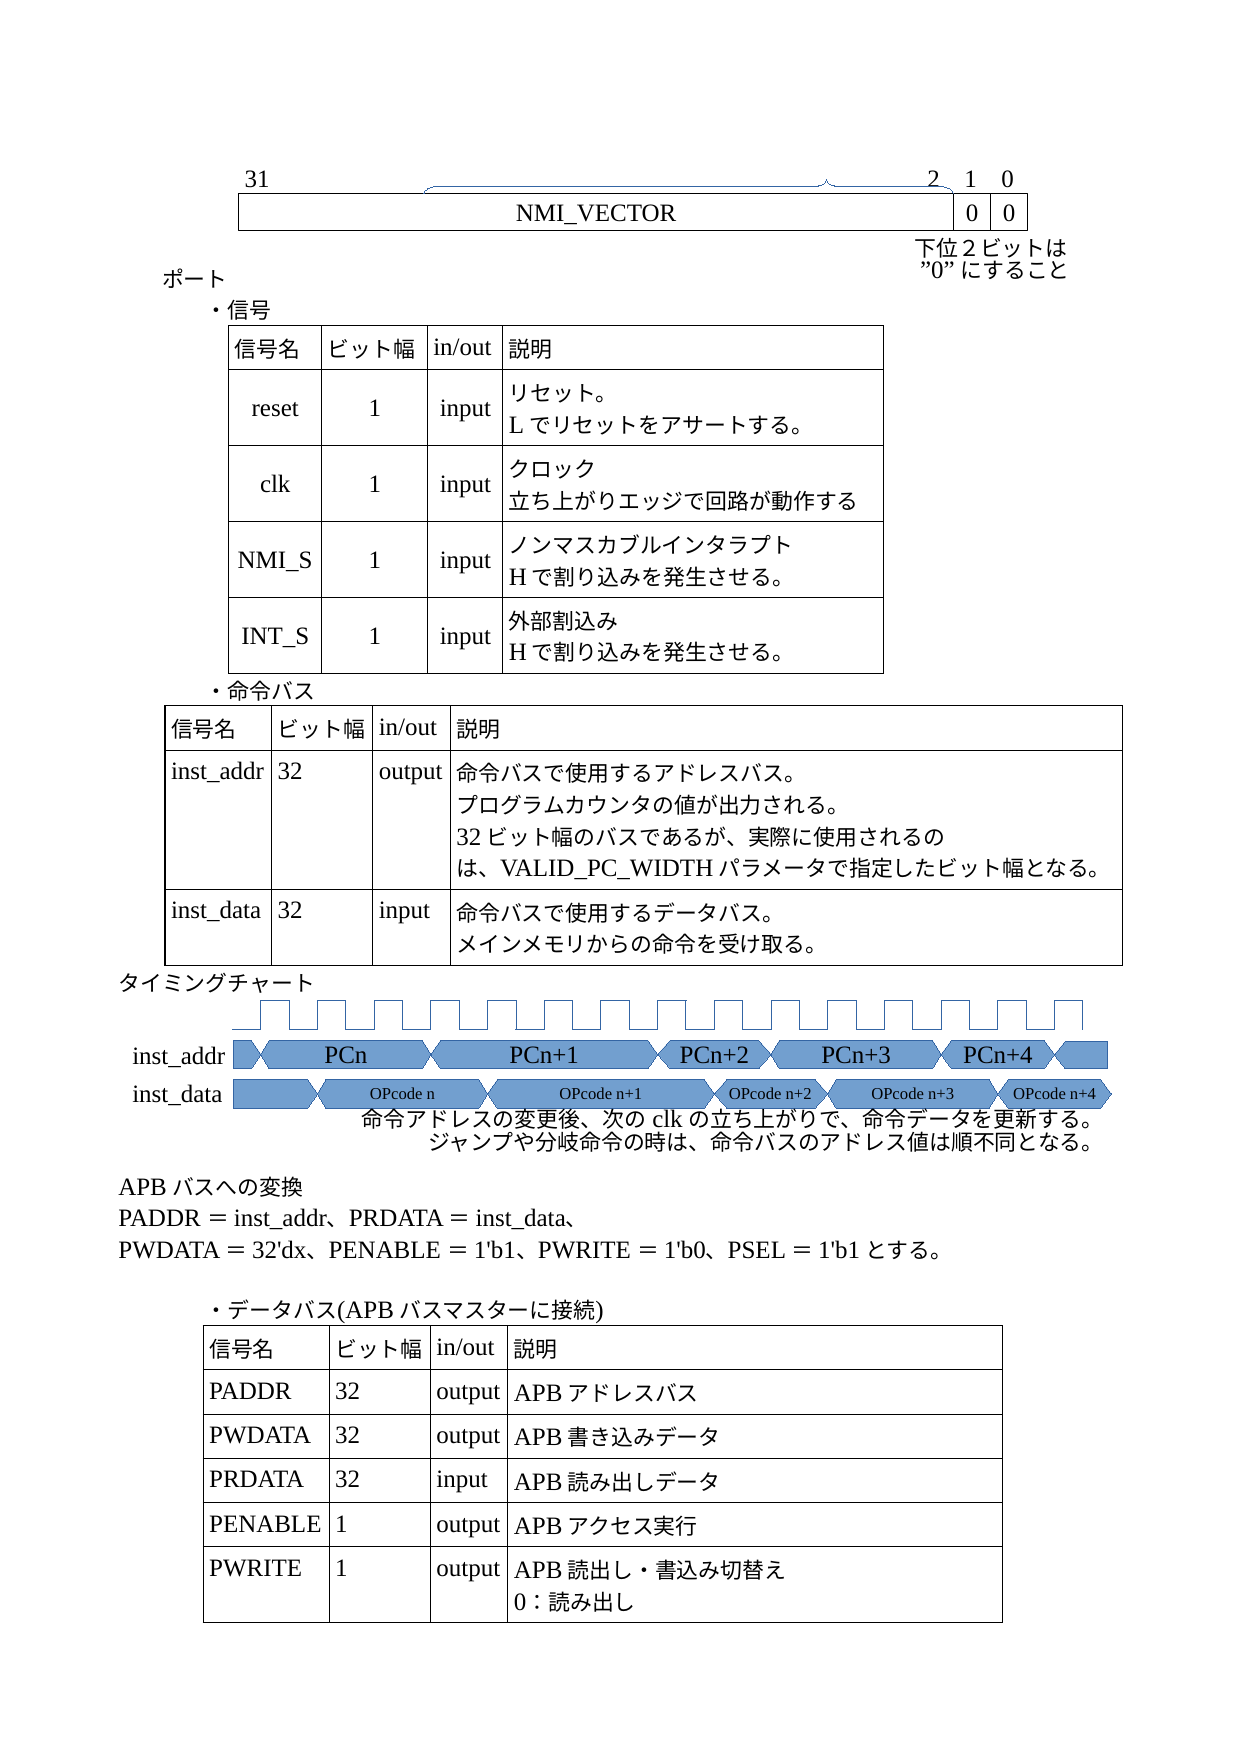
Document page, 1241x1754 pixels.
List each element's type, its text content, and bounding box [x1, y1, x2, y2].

table_cell 1 [322, 446, 427, 521]
table_cell 1 [322, 598, 427, 673]
text ・データバス(APBバスマスターに接続) [118, 1293, 1122, 1325]
table_header ビット幅 [272, 706, 372, 749]
text PADDR ＝ inst_addr、PRDATA ＝ inst_data、 [118, 1201, 1122, 1233]
table_header in/out [373, 706, 450, 749]
table_cell APB読出し・書込み切替え 0：読み出し [508, 1547, 1002, 1622]
table_cell 命令バスで使用するアドレスバス。 プログラムカウンタの値が出力される。 32ビット幅のバスであるが、実際に使用されるのは、VALID_PC_WIDTHパラメータで指定したビット幅となる。 [451, 751, 1122, 889]
table_cell APBアドレスバス [508, 1370, 1002, 1413]
table_cell リセット。 Lでリセットをアサートする。 [503, 370, 883, 445]
table_header 説明 [451, 706, 1122, 749]
table_cell input [428, 598, 502, 673]
table_cell NMI_S [229, 522, 321, 597]
text ポート [118, 262, 1122, 293]
table_cell clk [229, 446, 321, 521]
table_cell 命令バスで使用するデータバス。 メインメモリからの命令を受け取る。 [451, 890, 1122, 964]
table_cell PADDR [204, 1370, 329, 1413]
text PWDATA ＝ 32'dx、PENABLE ＝ 1'b1、PWRITE ＝ 1'b0、PSEL ＝ 1'b1とする。 [118, 1233, 1122, 1265]
table_cell 32 [272, 890, 372, 964]
table_cell output [431, 1415, 507, 1458]
table_cell 1 [322, 522, 427, 597]
table_cell 32 [330, 1370, 430, 1413]
table_cell output [431, 1547, 507, 1622]
text ・信号 [118, 293, 1122, 325]
table_cell APB書き込みデータ [508, 1415, 1002, 1458]
text APBバスへの変換 [118, 1170, 1122, 1201]
table_cell 32 [272, 751, 372, 889]
table_cell 32 [330, 1459, 430, 1502]
text ・命令バス [118, 674, 1122, 705]
table_cell PRDATA [204, 1459, 329, 1502]
table_cell APBアクセス実行 [508, 1503, 1002, 1546]
table_cell inst_addr [166, 751, 271, 889]
table_cell output [373, 751, 450, 889]
table_cell ノンマスカブルインタラプト Hで割り込みを発生させる。 [503, 522, 883, 597]
table_cell 外部割込み Hで割り込みを発生させる。 [503, 598, 883, 673]
table_header 信号名 [204, 1326, 329, 1369]
table_header 説明 [508, 1326, 1002, 1369]
table_header ビット幅 [322, 326, 427, 369]
table_cell output [431, 1503, 507, 1546]
table_header ビット幅 [330, 1326, 430, 1369]
table_cell reset [229, 370, 321, 445]
table_header 信号名 [166, 706, 271, 749]
table_cell INT_S [229, 598, 321, 673]
table_cell PWRITE [204, 1547, 329, 1622]
text タイミングチャート [118, 966, 1122, 997]
table_cell input [428, 370, 502, 445]
table_cell PWDATA [204, 1415, 329, 1458]
table_cell 32 [330, 1415, 430, 1458]
table_cell 1 [322, 370, 427, 445]
table_cell APB読み出しデータ [508, 1459, 1002, 1502]
table_cell input [431, 1459, 507, 1502]
table_cell inst_data [166, 890, 271, 964]
table_header in/out [428, 326, 502, 369]
table_header 信号名 [229, 326, 321, 369]
table_cell input [373, 890, 450, 964]
table_cell 1 [330, 1547, 430, 1622]
table_header in/out [431, 1326, 507, 1369]
table_cell クロック 立ち上がりエッジで回路が動作する [503, 446, 883, 521]
table_cell input [428, 522, 502, 597]
table_cell output [431, 1370, 507, 1413]
table_header 説明 [503, 326, 883, 369]
table_cell PENABLE [204, 1503, 329, 1546]
table_cell 1 [330, 1503, 430, 1546]
table_cell input [428, 446, 502, 521]
